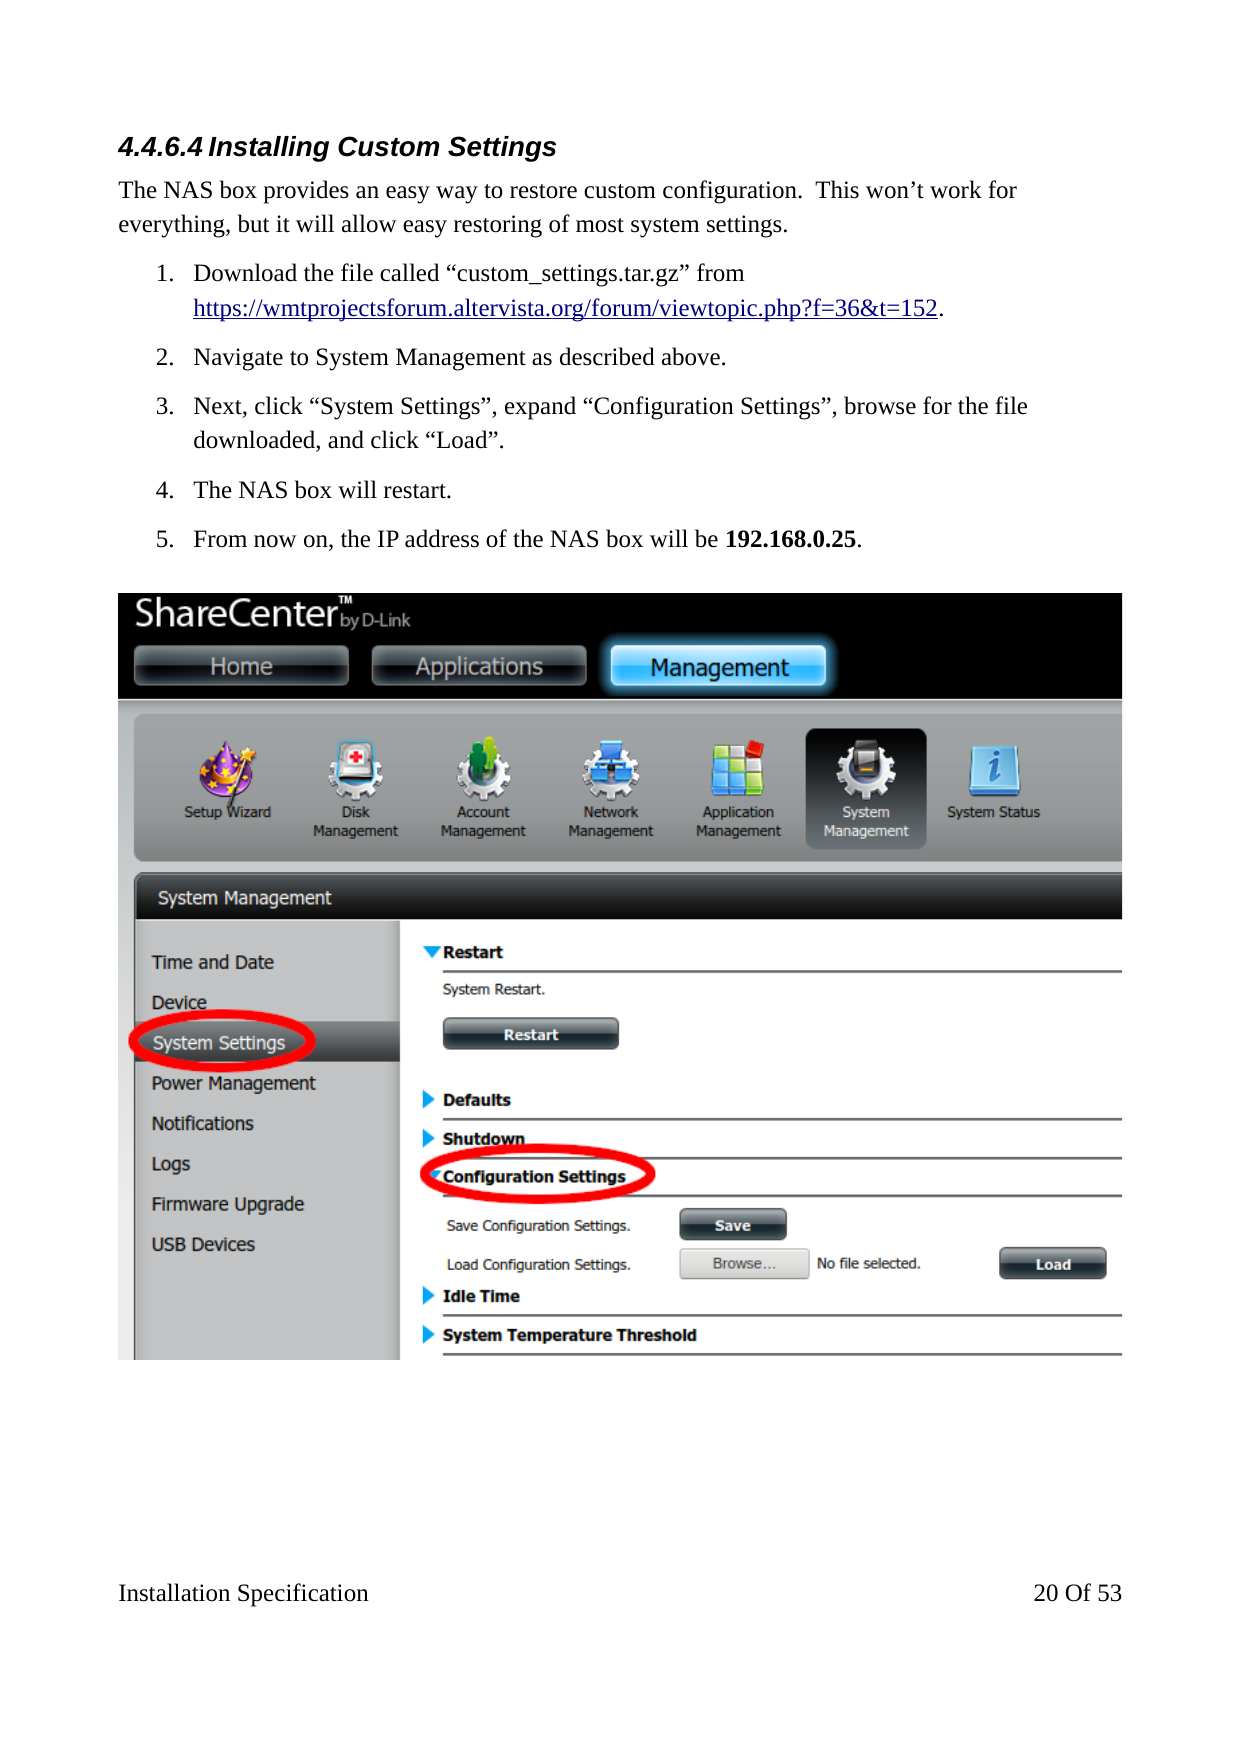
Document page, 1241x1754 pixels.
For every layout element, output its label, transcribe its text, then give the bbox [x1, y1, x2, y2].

list Navigate to System Management as described above. [156, 342, 1122, 371]
list Download the file called “custom_settings.tar.gz” from https://wmtprojectsforum.altervista.org/forum/viewtopic.php?f=36&t=152. [156, 258, 1122, 322]
text The NAS box provides an easy way to restore custom configuration. This won’t work for everything, but it will allow easy restoring of most system settings. [118, 175, 1122, 238]
picture [118, 593, 1123, 1360]
list From now on, the IP address of the NAS box will be 192.168.0.25. [156, 524, 1122, 552]
subtitle Installing Custom Settings [118, 131, 1122, 162]
list The NAS box will restart. [156, 475, 1122, 503]
list Next, click “System Settings”, expand “Configuration Settings”, browse for the file downloaded, and click “Load”. [156, 391, 1122, 454]
